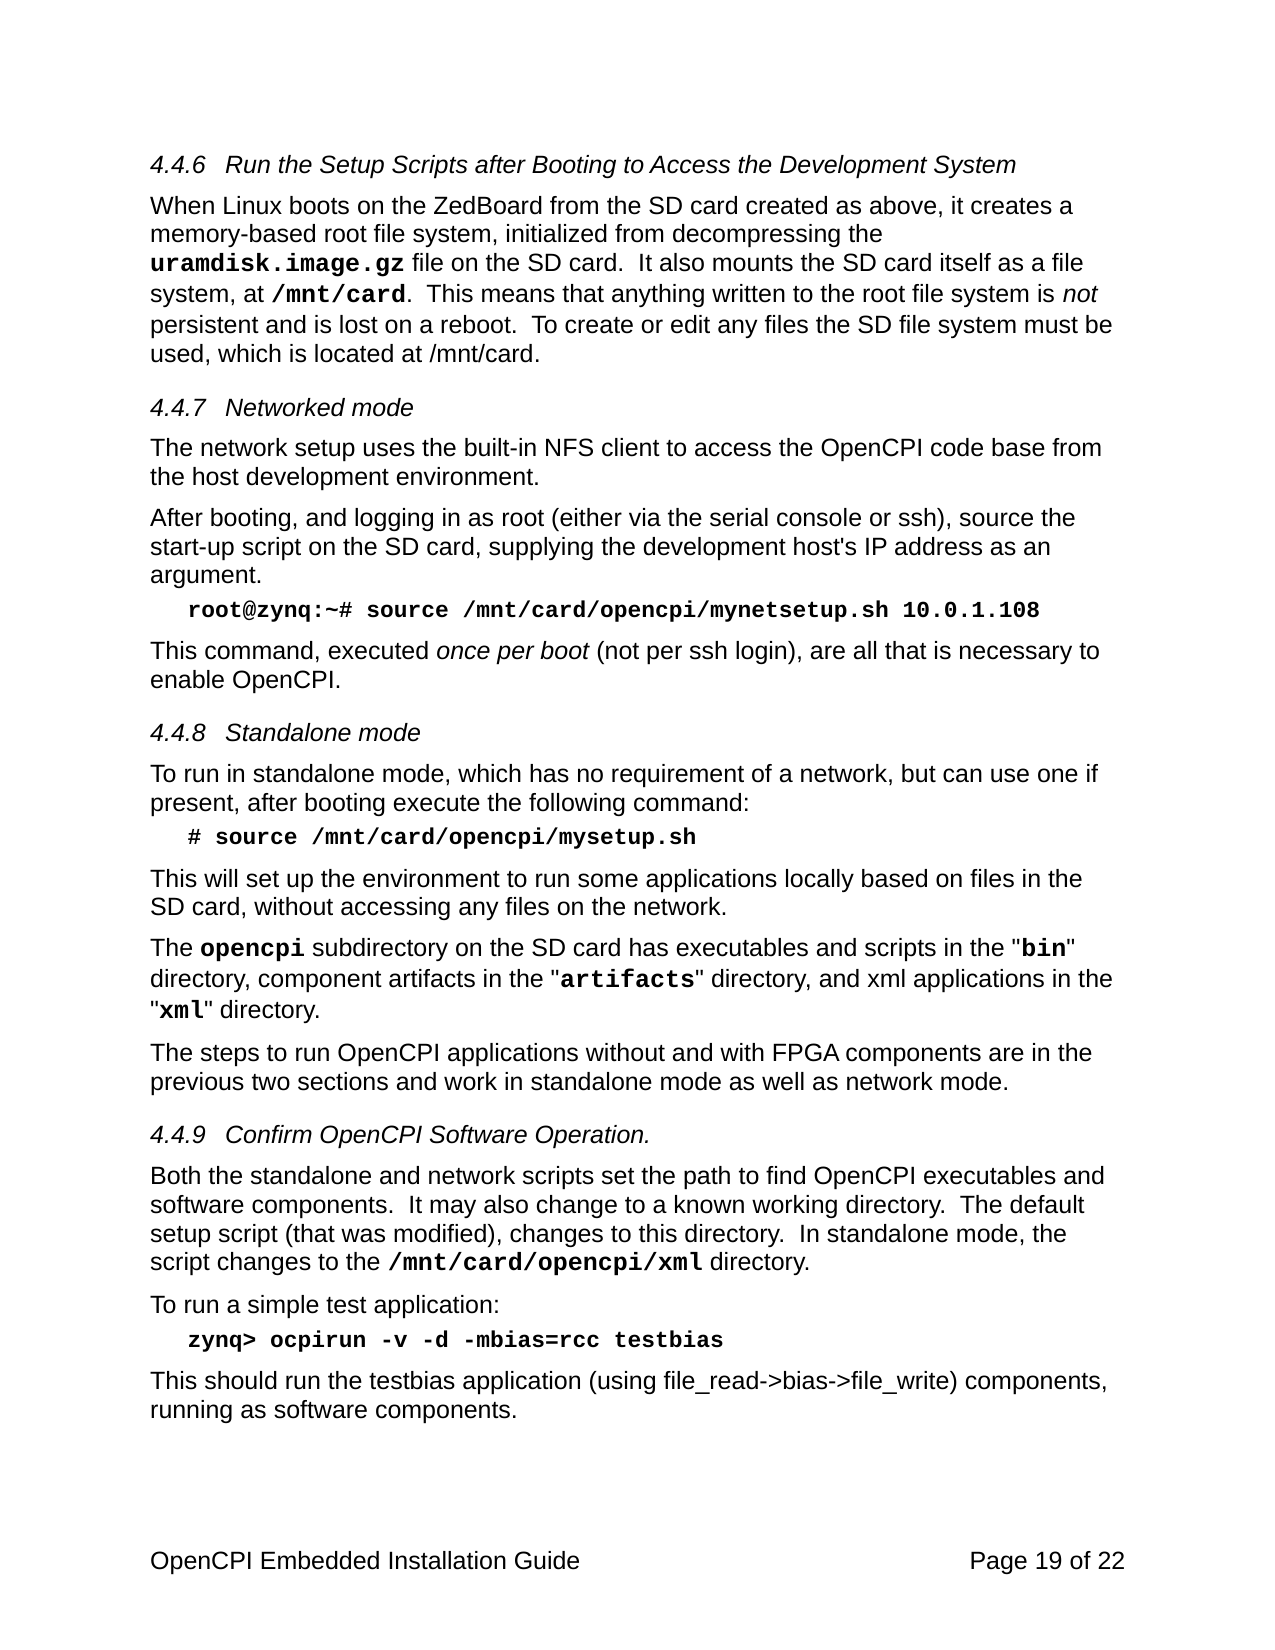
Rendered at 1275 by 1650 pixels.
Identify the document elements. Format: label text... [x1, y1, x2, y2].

text To run a simple test application: [150, 1290, 1125, 1319]
text This command, executed once per boot (not per ssh login), are all that is necessary to enable OpenCPI. [150, 636, 1125, 693]
text This will set up the environment to run some applications locally based on files in the SD card, without accessing any files on the network. [150, 863, 1125, 921]
text Both the standalone and network scripts set the path to find OpenCPI executables and software components. It may also change to a known working directory. The default setup script (that was modified), changes to this directory. In standalone mode, the script changes to the /mnt/card/opencpi/xml directory. [150, 1161, 1125, 1278]
text # source /mnt/card/opencpi/mysetup.sh [187, 826, 1125, 852]
subtitle Standalone mode [150, 718, 1125, 747]
text zynq> ocpirun -v -d -mbias=rcc testbias [187, 1328, 1125, 1354]
subtitle Networked mode [150, 393, 1125, 421]
text The opencpi subdirectory on the SD card has executables and scripts in the "bin" directory, component artifacts in the "artifacts" directory, and xml applications in the "xml" directory. [150, 933, 1125, 1026]
subtitle Confirm OpenCPI Software Operation. [150, 1120, 1125, 1149]
subtitle Run the Setup Scripts after Booting to Access the Development System [150, 150, 1125, 179]
text The network setup uses the built-in NFS client to access the OpenCPI code base from the host development environment. [150, 433, 1125, 491]
text To run in standalone mode, which has no requirement of a network, but can use one if present, after booting execute the following command: [150, 759, 1125, 817]
text After booting, and logging in as root (either via the serial console or ssh), source the start-up script on the SD card, supplying the development host's IP address as an argument. [150, 503, 1125, 589]
text This should run the testbias application (using file_read->bias->file_write) components, running as software components. [150, 1366, 1125, 1423]
text The steps to run OpenCPI applications without and with FPGA components are in the previous two sections and work in standalone mode as well as network mode. [150, 1038, 1125, 1095]
text When Linux boots on the ZedBoard from the SD card created as above, it creates a memory-based root file system, initialized from decompressing the uramdisk.image.gz file on the SD card. It also mounts the SD card itself as a file system, at /mnt/card. This means that anything written to the root file system is not persistent and is lost on a reboot. To create or edit any files the SD file system must be used, which is located at /mnt/card. [150, 191, 1125, 368]
text root@zynq:~# source /mnt/card/opencpi/mynetsetup.sh 10.0.1.108 [187, 598, 1125, 624]
